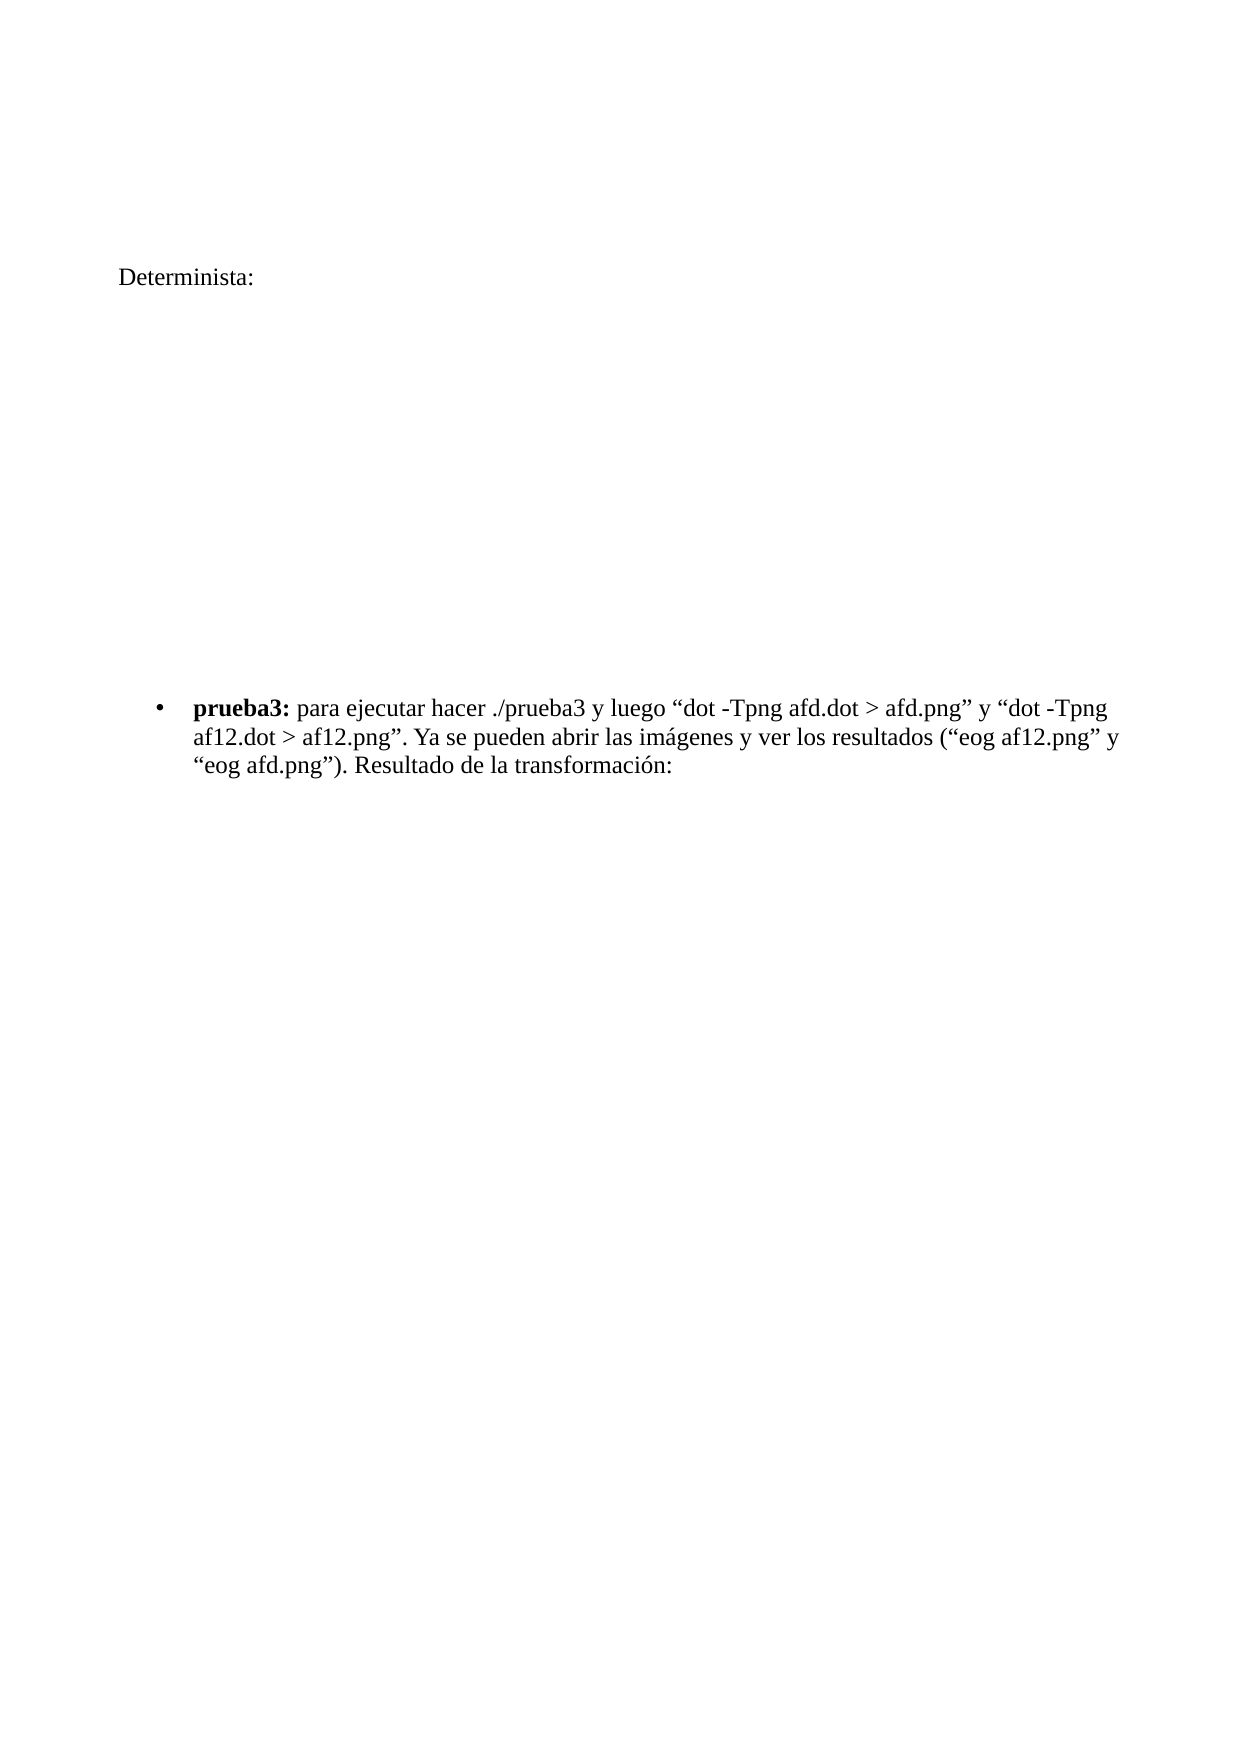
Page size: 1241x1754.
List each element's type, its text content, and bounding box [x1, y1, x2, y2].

text Determinista: [118, 262, 1122, 291]
list prueba3: para ejecutar hacer ./prueba3 y luego “dot -Tpng afd.dot > afd.png” y “dot -Tpng af12.dot > af12.png”. Ya se pueden abrir las imágenes y ver los resultados (“eog af12.png” y “eog afd.png”). Resultado de la transformación: [156, 693, 1122, 779]
